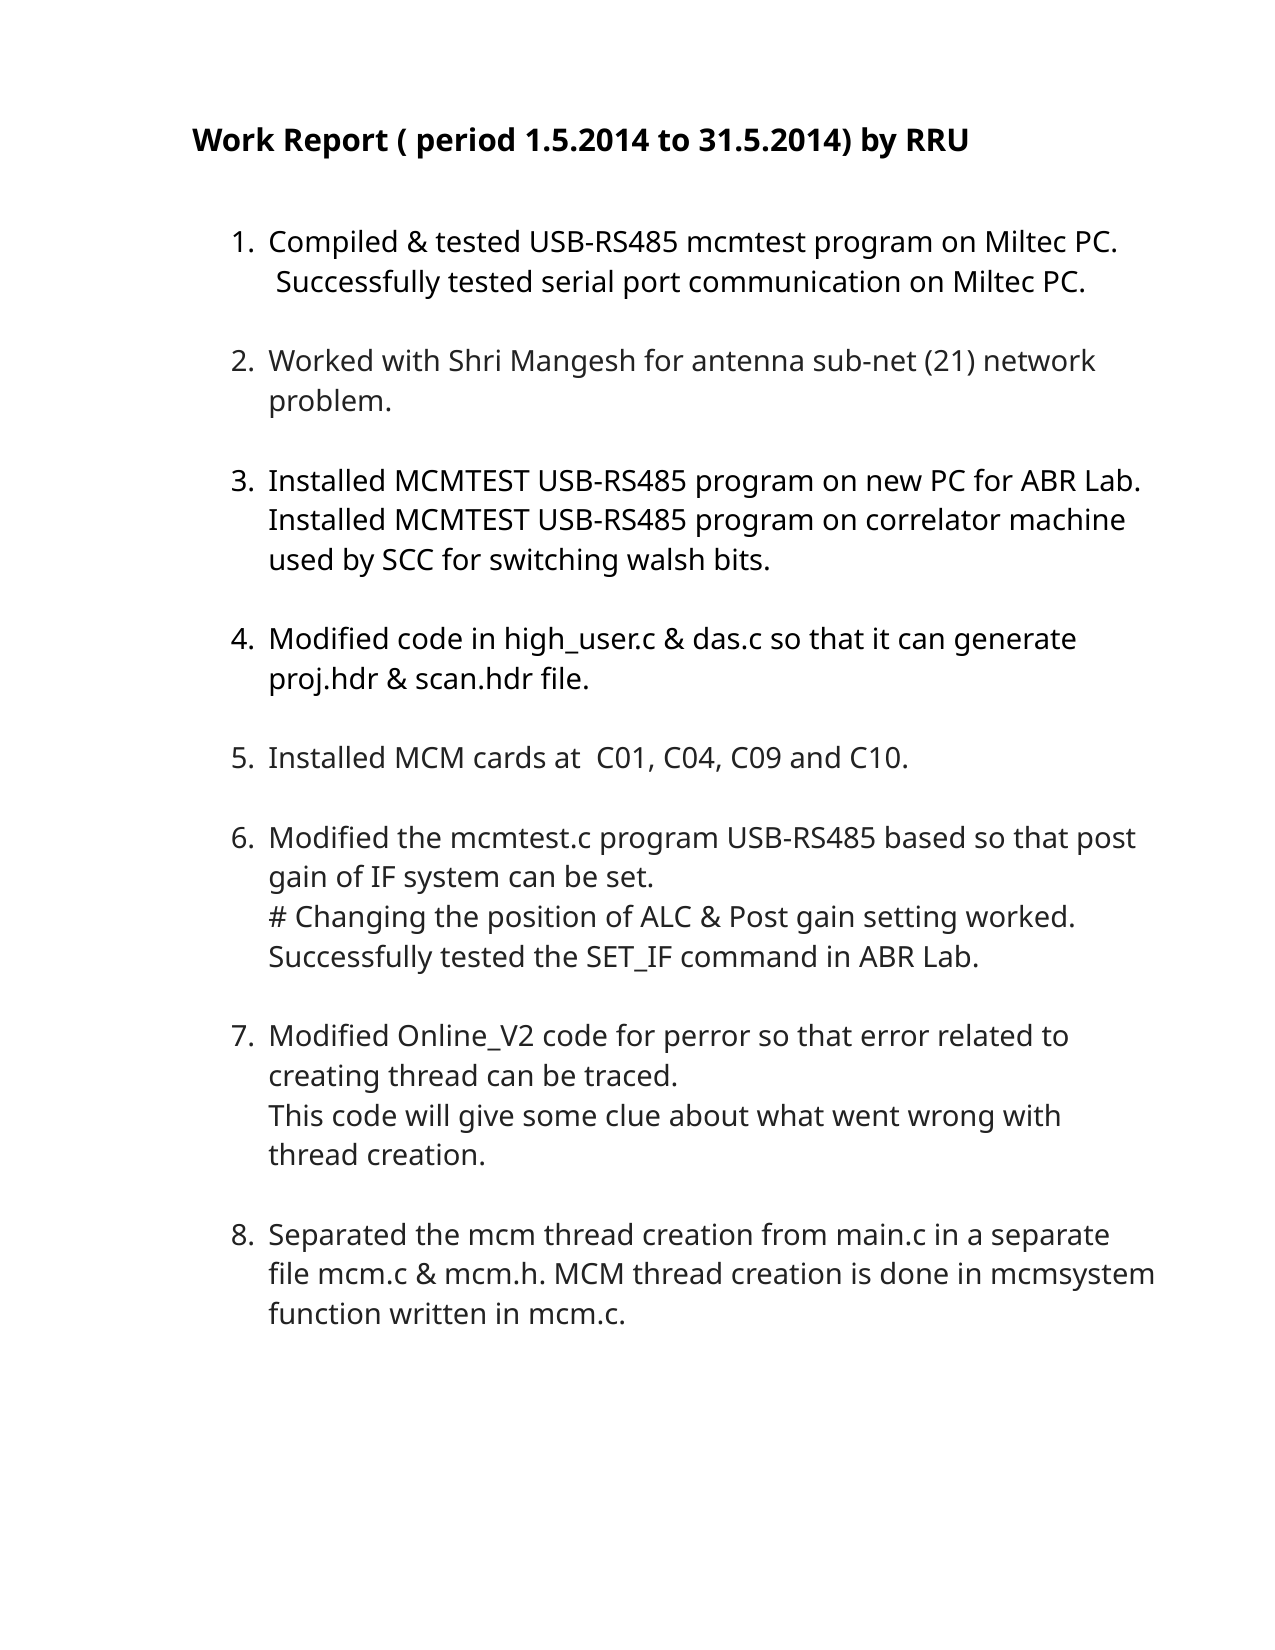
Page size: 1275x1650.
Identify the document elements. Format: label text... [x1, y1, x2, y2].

list Modified Online_V2 code for perror so that error related to creating thread can be traced. [231, 1015, 1157, 1095]
list This code will give some clue about what went wrong with thread creation. [231, 1095, 1157, 1174]
list Modified code in high_user.c & das.c so that it can generate proj.hdr & scan.hdr file. [231, 618, 1157, 698]
list Installed MCM cards at C01, C04, C09 and C10. [231, 738, 1157, 777]
list # Changing the position of ALC & Post gain setting worked. Successfully tested the SET_IF command in ABR Lab. [231, 896, 1157, 976]
list Worked with Shri Mangesh for antenna sub-net (21) network problem. [231, 341, 1157, 420]
list Separated the mcm thread creation from main.c in a separate file mcm.c & mcm.h. MCM thread creation is done in mcmsystem function written in mcm.c. [231, 1214, 1157, 1333]
list Successfully tested serial port communication on Miltec PC. [231, 261, 1157, 301]
list Installed MCMTEST USB-RS485 program on new PC for ABR Lab. [231, 460, 1157, 499]
text Work Report ( period 1.5.2014 to 31.5.2014) by RRU [118, 118, 1157, 161]
list Compiled & tested USB-RS485 mcmtest program on Miltec PC. [231, 222, 1157, 261]
list Installed MCMTEST USB-RS485 program on correlator machine used by SCC for switching walsh bits. [231, 499, 1157, 579]
list Modified the mcmtest.c program USB-RS485 based so that post gain of IF system can be set. [231, 817, 1157, 896]
